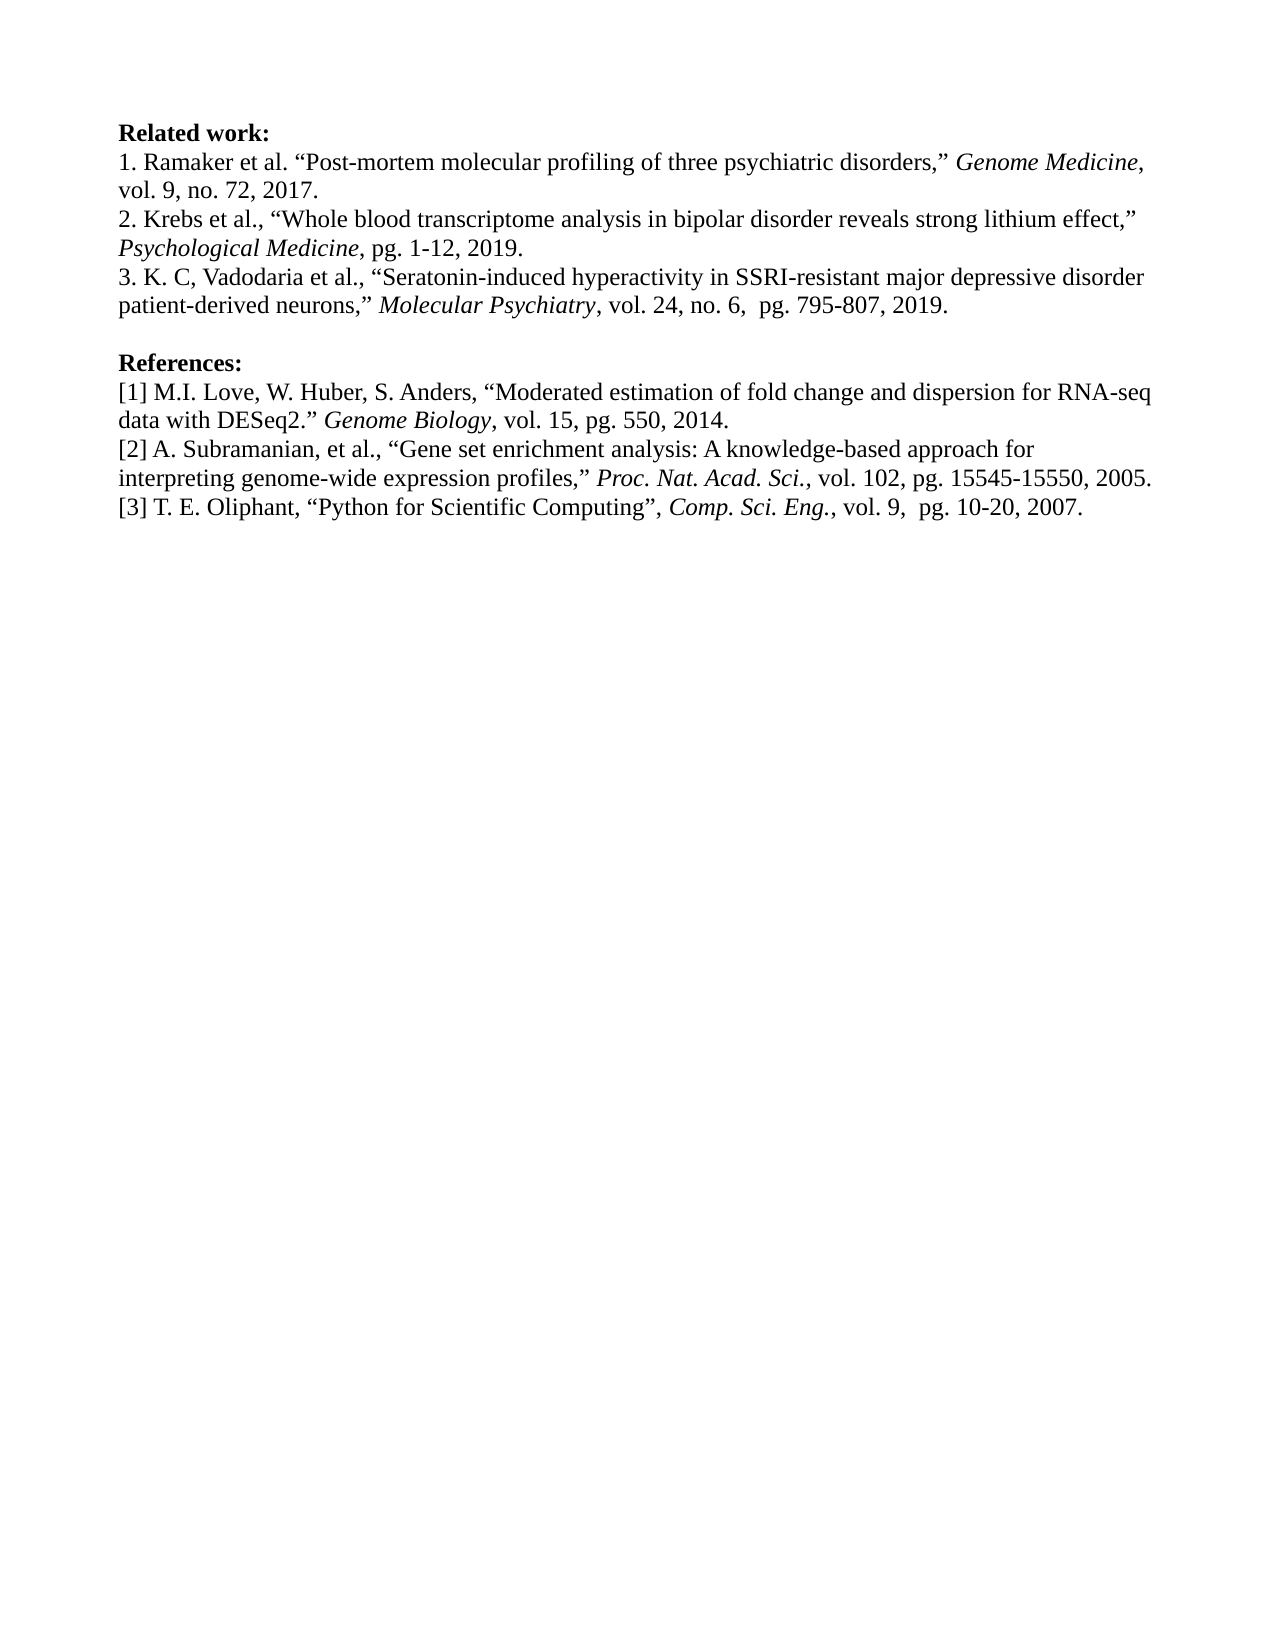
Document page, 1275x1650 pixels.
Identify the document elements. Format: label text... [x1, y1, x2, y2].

text [1] M.I. Love, W. Huber, S. Anders, “Moderated estimation of fold change and dispersion for RNA-seq data with DESeq2.” Genome Biology, vol. 15, pg. 550, 2014. [118, 377, 1157, 434]
text References: [118, 348, 1157, 377]
text 2. Krebs et al., “Whole blood transcriptome analysis in bipolar disorder reveals strong lithium effect,” Psychological Medicine, pg. 1-12, 2019. [118, 204, 1157, 262]
text [2] A. Subramanian, et al., “Gene set enrichment analysis: A knowledge-based approach for interpreting genome-wide expression profiles,” Proc. Nat. Acad. Sci., vol. 102, pg. 15545-15550, 2005. [118, 434, 1157, 492]
text 1. Ramaker et al. “Post-mortem molecular profiling of three psychiatric disorders,” Genome Medicine, vol. 9, no. 72, 2017. [118, 147, 1157, 204]
text Related work: [118, 118, 1157, 147]
text [3] T. E. Oliphant, “Python for Scientific Computing”, Comp. Sci. Eng., vol. 9, pg. 10-20, 2007. [118, 492, 1157, 521]
text 3. K. C, Vadodaria et al., “Seratonin-induced hyperactivity in SSRI-resistant major depressive disorder patient-derived neurons,” Molecular Psychiatry, vol. 24, no. 6, pg. 795-807, 2019. [118, 262, 1157, 319]
